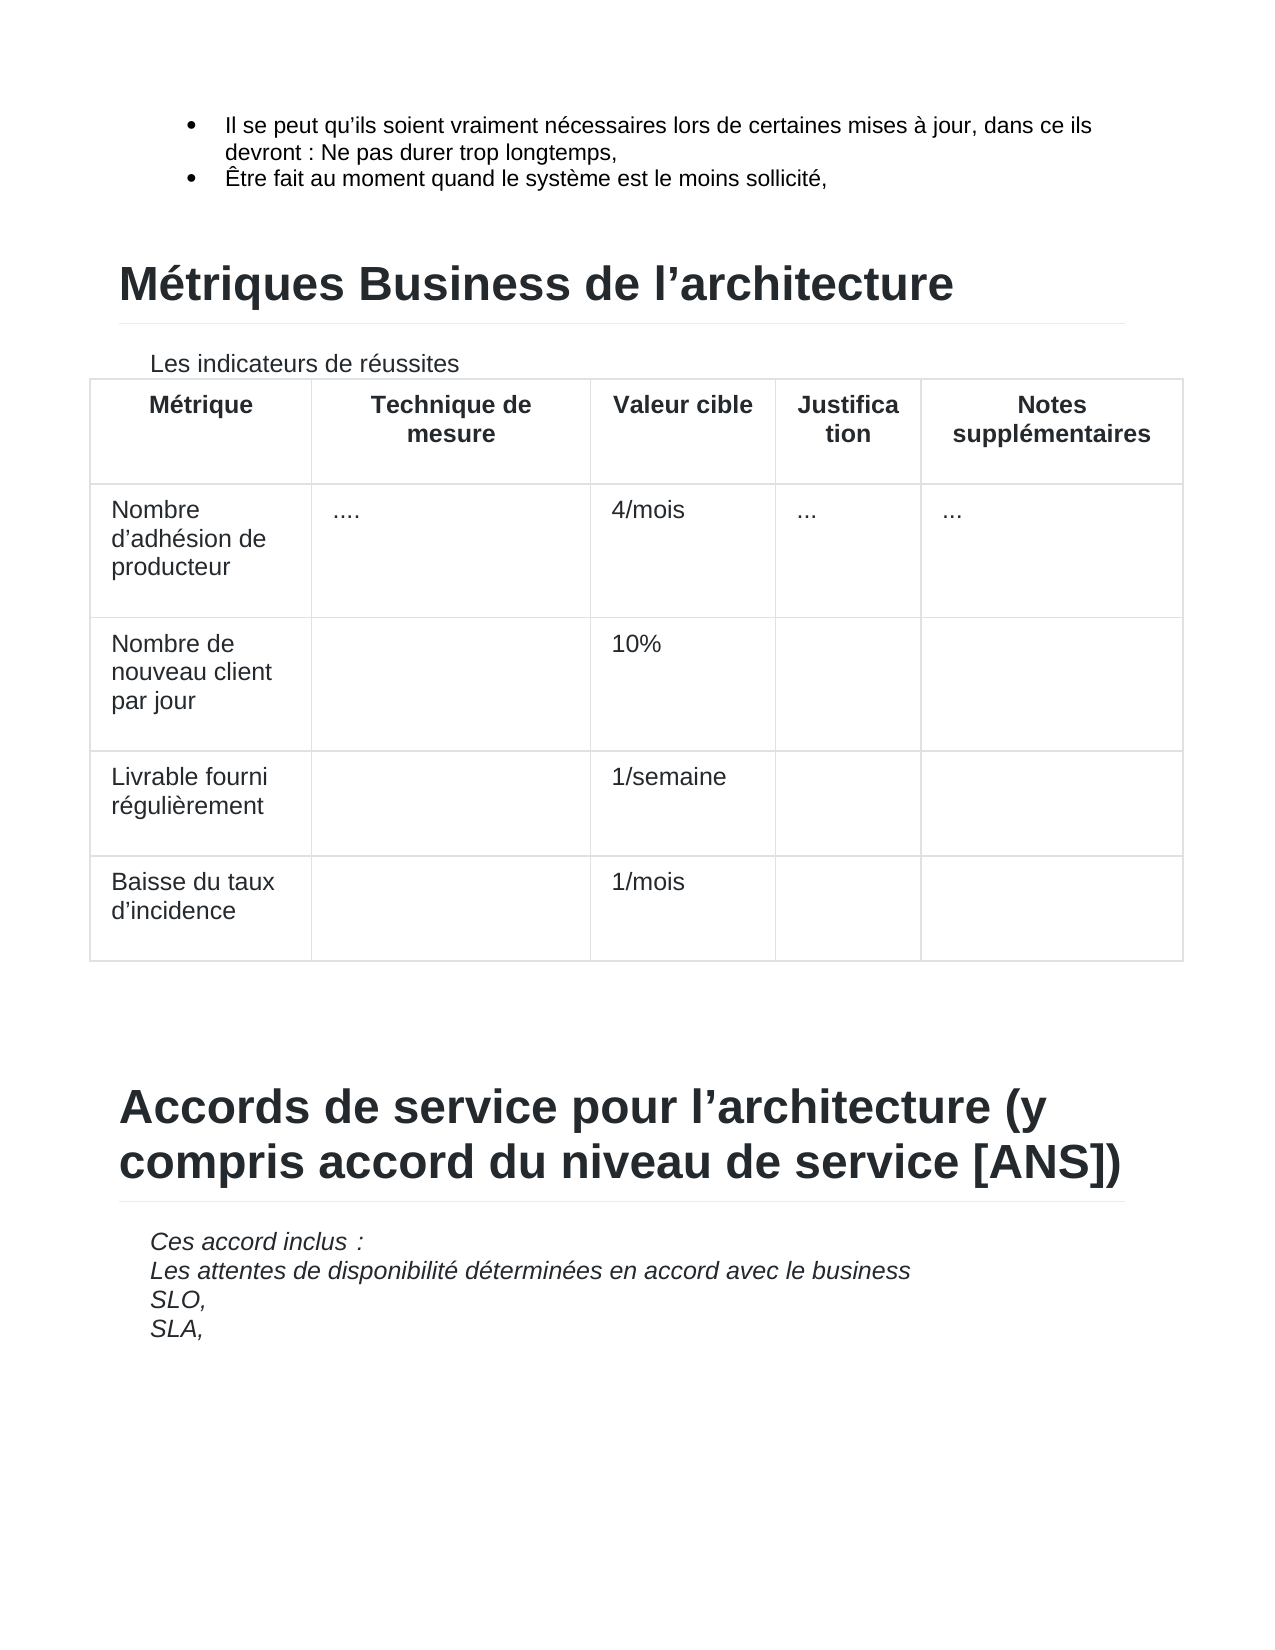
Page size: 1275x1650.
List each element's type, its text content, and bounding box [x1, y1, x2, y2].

table_cell Nombre d’adhésion de producteur [91, 485, 311, 617]
table_cell [776, 752, 920, 855]
table_cell [312, 752, 590, 855]
table_header Technique de mesure [312, 380, 590, 483]
table_header Justification [776, 380, 920, 483]
table_cell ... [922, 485, 1182, 617]
subtitle Accords de service pour l’architecture (y compris accord du niveau de service [ANS]) [119, 1078, 1125, 1201]
text Les indicateurs de réussites [150, 349, 1125, 378]
table_cell [922, 752, 1182, 855]
text Les attentes de disponibilité déterminées en accord avec le business [150, 1256, 1125, 1285]
text Ces accord inclus : [150, 1227, 1125, 1256]
table_cell Livrable fourni régulièrement [91, 752, 311, 855]
table_cell [312, 618, 590, 750]
list Être fait au moment quand le système est le moins sollicité, [187, 165, 1125, 191]
table_cell [776, 618, 920, 750]
table_cell Baisse du taux d’incidence [91, 857, 311, 960]
table_cell [776, 857, 920, 960]
table_cell Nombre de nouveau client par jour [91, 618, 311, 750]
list Il se peut qu’ils soient vraiment nécessaires lors de certaines mises à jour, dans ce ils devront : Ne pas durer trop longtemps, [187, 112, 1125, 165]
table_cell 4/mois [591, 485, 775, 617]
table_header Métrique [91, 380, 311, 483]
subtitle Métriques Business de l’architecture [119, 255, 1125, 323]
table_header Valeur cible [591, 380, 775, 483]
table_cell 1/mois [591, 857, 775, 960]
table_cell [312, 857, 590, 960]
table_cell ... [776, 485, 920, 617]
table_cell 1/semaine [591, 752, 775, 855]
table_cell [922, 618, 1182, 750]
table_cell .... [312, 485, 590, 617]
text SLA, [150, 1314, 1125, 1342]
table_header Notes supplémentaires [922, 380, 1182, 483]
table_cell [922, 857, 1182, 960]
text SLO, [150, 1285, 1125, 1314]
table_cell 10% [591, 618, 775, 750]
